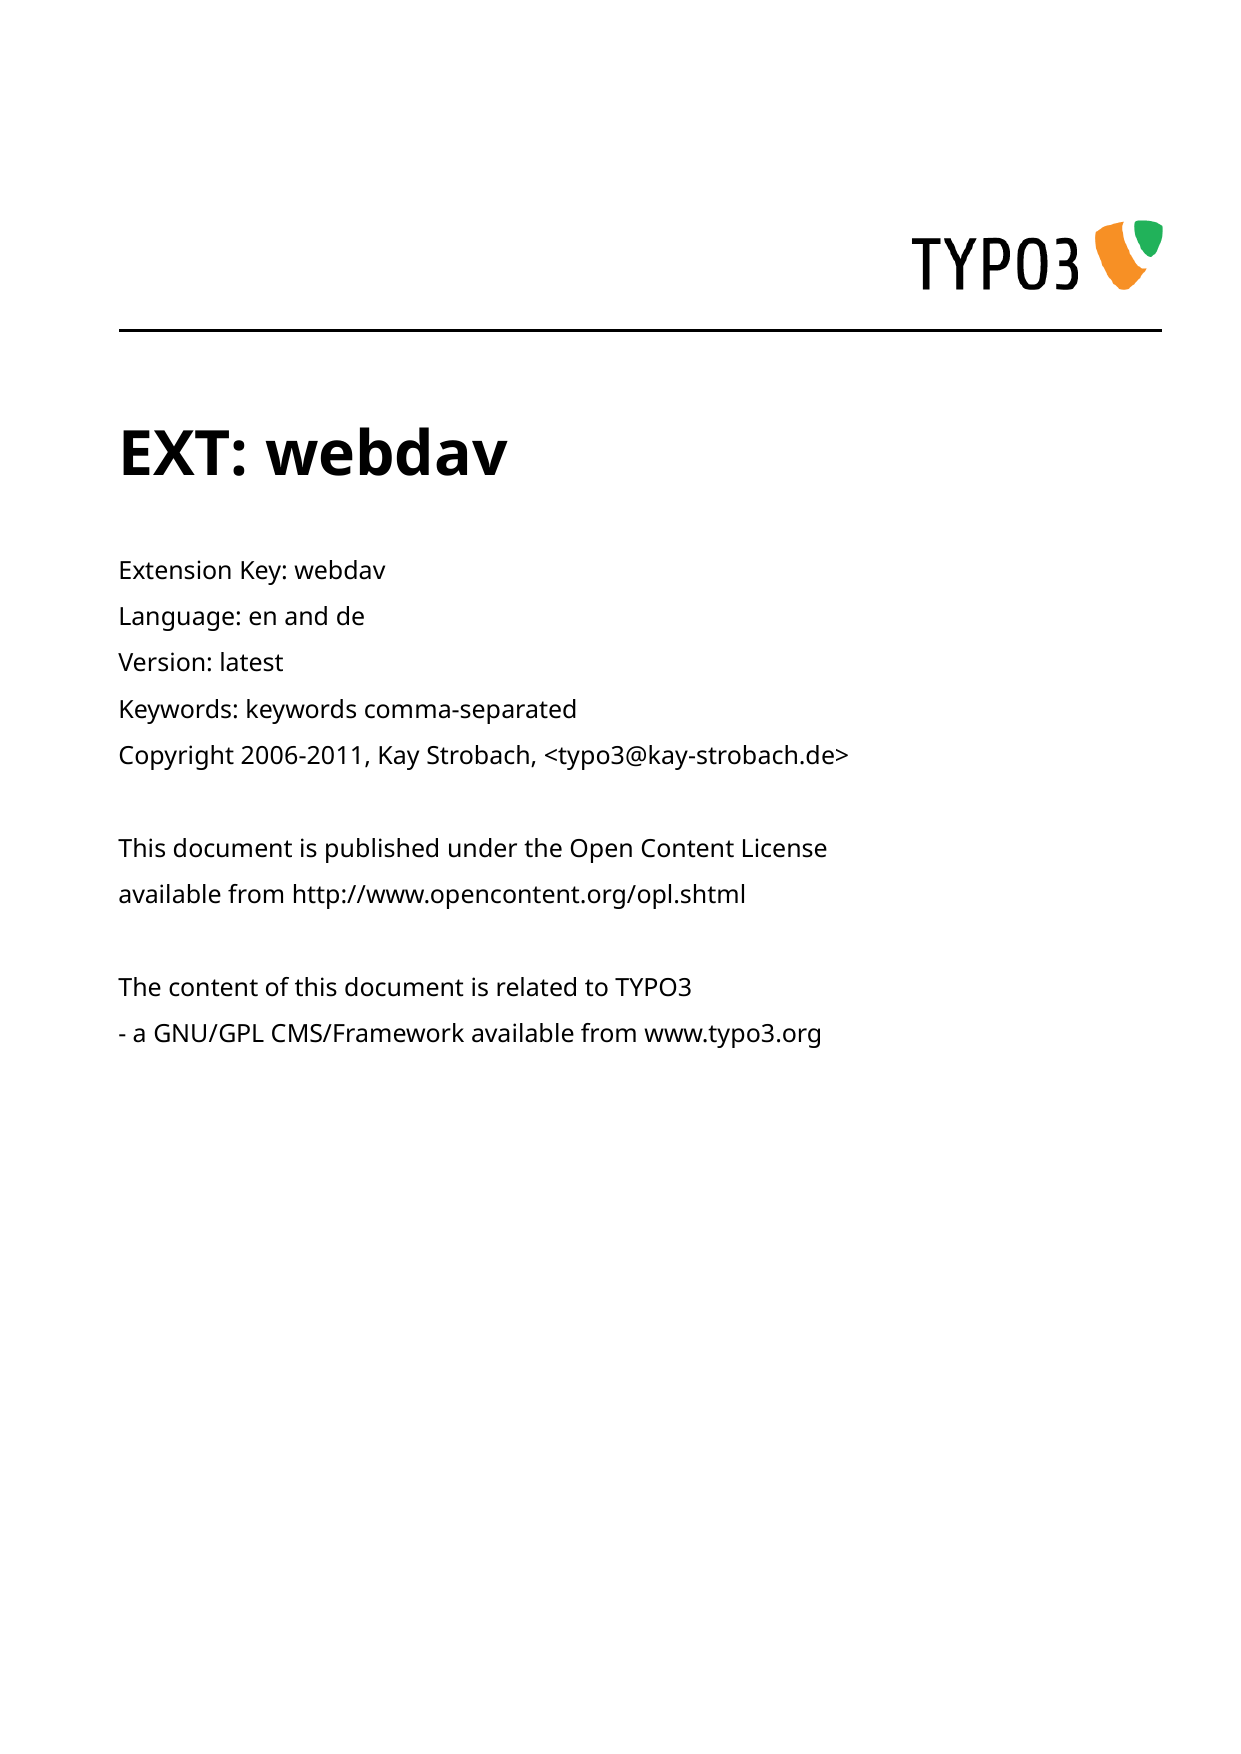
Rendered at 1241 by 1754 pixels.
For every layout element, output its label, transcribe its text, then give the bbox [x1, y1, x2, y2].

text Copyright 2006-2011, Kay Strobach, <typo3@kay-strobach.de> [118, 738, 1163, 772]
text This document is published under the Open Content License [118, 831, 1163, 865]
text - a GNU/GPL CMS/Framework available from www.typo3.org [118, 1016, 1163, 1084]
text Extension Key: webdav [118, 553, 1163, 587]
picture [911, 220, 1163, 290]
text The content of this document is related to TYPO3 [118, 970, 1163, 1004]
text Keywords: keywords comma-separated [118, 692, 1163, 726]
text available from http://www.opencontent.org/opl.shtml [118, 877, 1163, 911]
text Version: latest [118, 645, 1163, 679]
subtitle EXT: webdav [118, 118, 1163, 494]
text Language: en and de [118, 599, 1163, 633]
